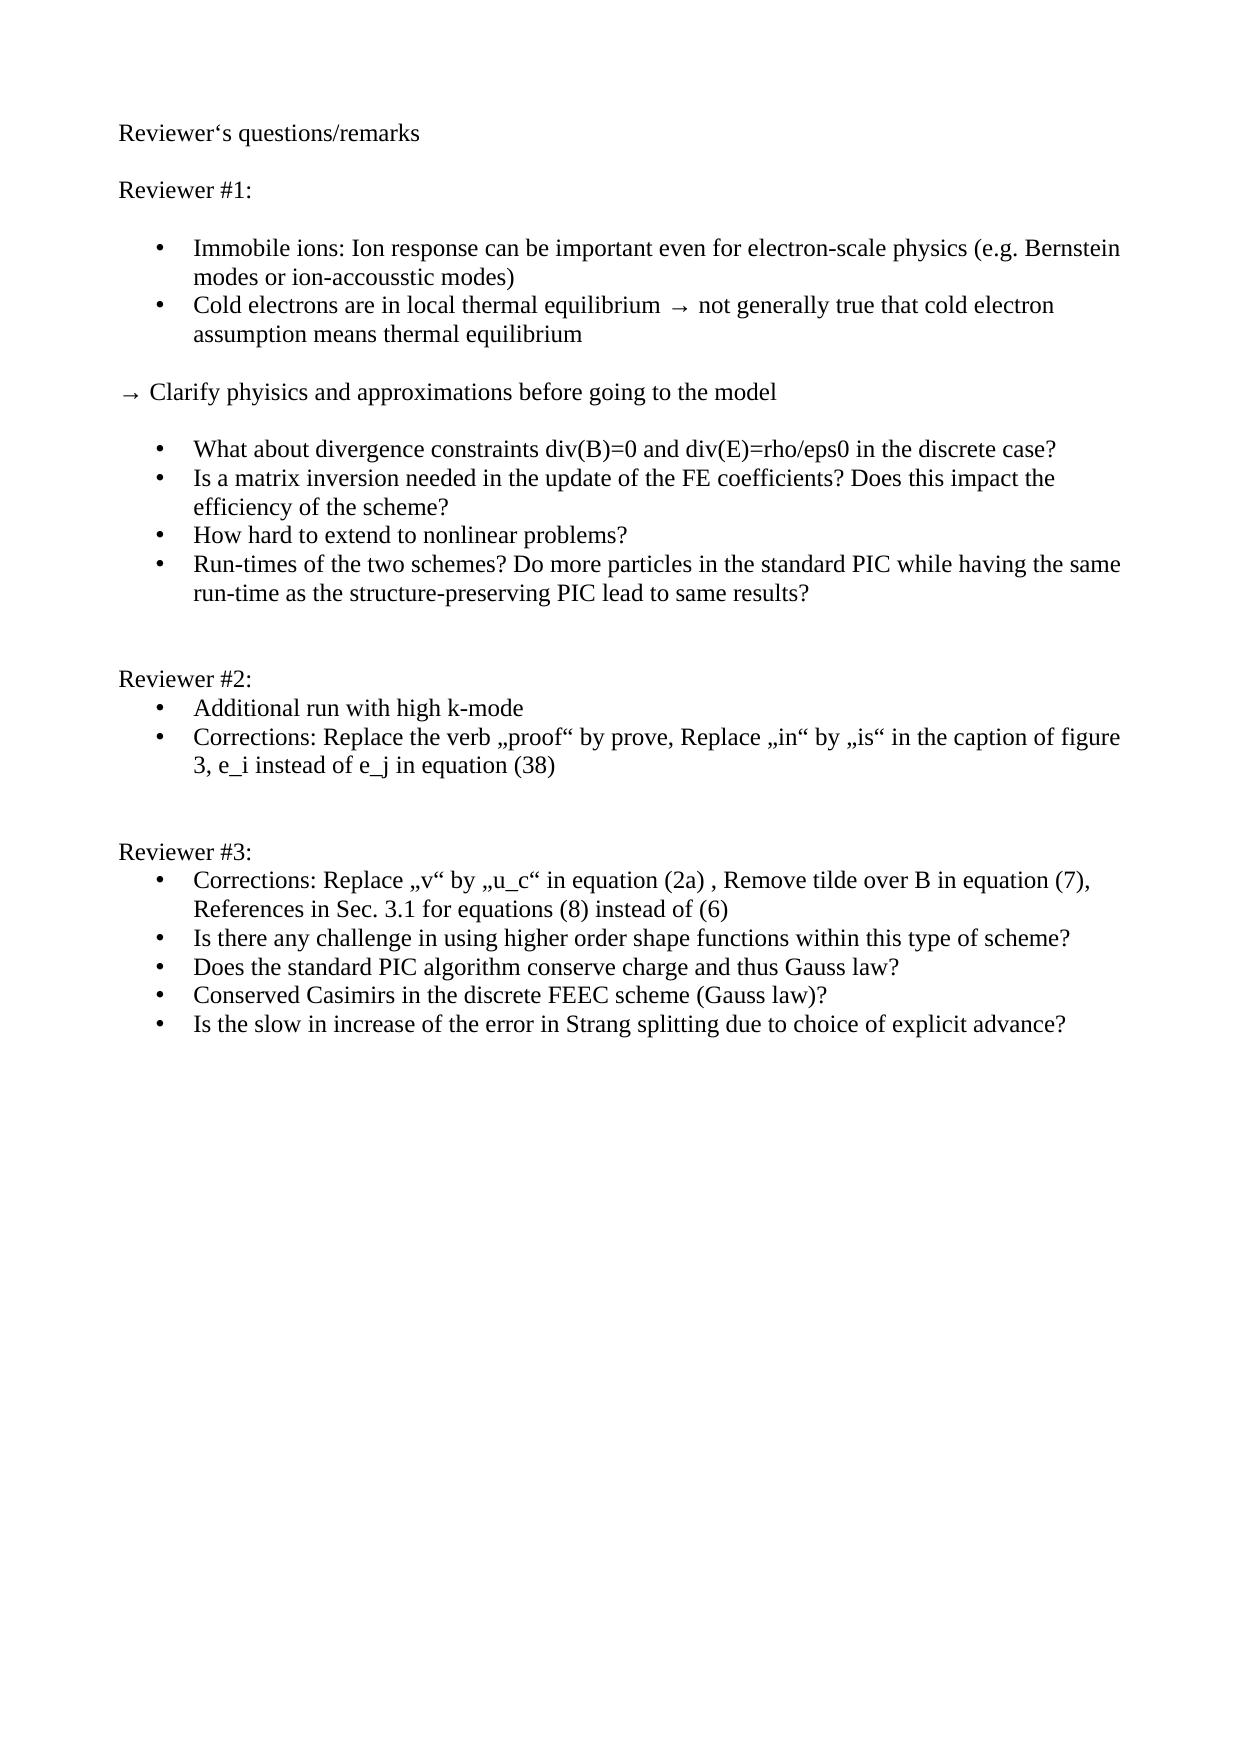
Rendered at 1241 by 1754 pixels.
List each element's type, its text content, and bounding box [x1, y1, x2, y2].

list Is a matrix inversion needed in the update of the FE coefficients? Does this impact the efficiency of the scheme? [156, 463, 1122, 521]
list Additional run with high k-mode [156, 693, 1122, 722]
list What about divergence constraints div(B)=0 and div(E)=rho/eps0 in the discrete case? [156, 434, 1122, 463]
list How hard to extend to nonlinear problems? [156, 521, 1122, 549]
list Corrections: Replace the verb „proof“ by prove, Replace „in“ by „is“ in the caption of figure 3, e_i instead of e_j in equation (38) [156, 722, 1122, 779]
text Reviewer #2: [118, 664, 1122, 693]
list Is there any challenge in using higher order shape functions within this type of scheme? [156, 923, 1122, 952]
list Is the slow in increase of the error in Strang splitting due to choice of explicit advance? [156, 1009, 1122, 1038]
list Run-times of the two schemes? Do more particles in the standard PIC while having the same run-time as the structure-preserving PIC lead to same results? [156, 549, 1122, 607]
text → Clarify phyisics and approximations before going to the model [118, 377, 1122, 406]
list Conserved Casimirs in the discrete FEEC scheme (Gauss law)? [156, 981, 1122, 1009]
list Cold electrons are in local thermal equilibrium → not generally true that cold electron assumption means thermal equilibrium [156, 291, 1122, 348]
list Corrections: Replace „v“ by „u_c“ in equation (2a) , Remove tilde over B in equation (7), References in Sec. 3.1 for equations (8) instead of (6) [156, 866, 1122, 923]
text Reviewer #1: [118, 176, 1122, 204]
list Immobile ions: Ion response can be important even for electron-scale physics (e.g. Bernstein modes or ion-accousstic modes) [156, 233, 1122, 291]
text Reviewer‘s questions/remarks [118, 118, 1122, 147]
list Does the standard PIC algorithm conserve charge and thus Gauss law? [156, 952, 1122, 981]
text Reviewer #3: [118, 837, 1122, 866]
